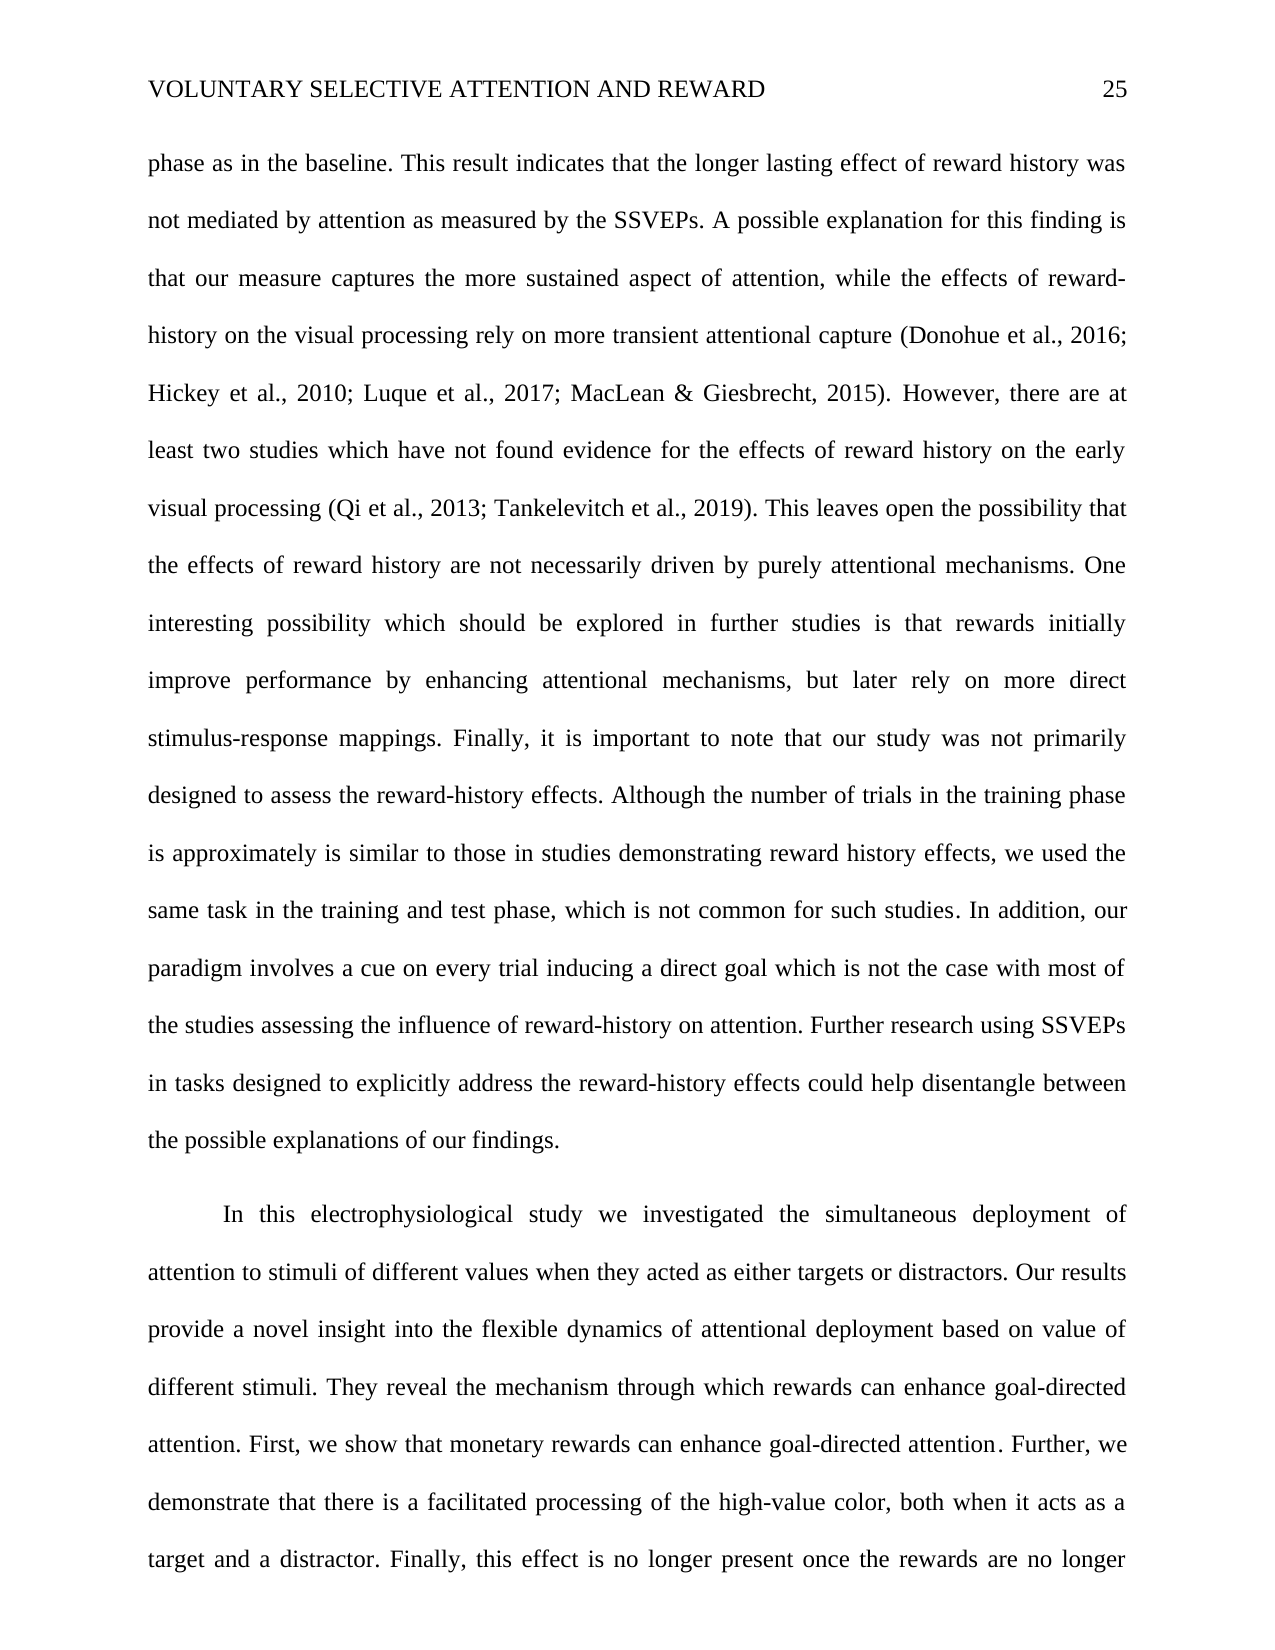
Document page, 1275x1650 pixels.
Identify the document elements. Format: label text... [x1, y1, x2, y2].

text In this electrophysiological study we investigated the simultaneous deployment of attention to stimuli of different values when they acted as either targets or distractors. Our results provide a novel insight into the flexible dynamics of attentional deployment based on value of different stimuli. They reveal the mechanism through which rewards can enhance goal-directed attention. First, we show that monetary rewards can enhance goal-directed attention. Further, we demonstrate that there is a facilitated processing of the high-value color, both when it acts as a target and a distractor. Finally, this effect is no longer present once the rewards are no longer [148, 1199, 1127, 1573]
text phase as in the baseline. This result indicates that the longer lasting effect of reward history was not mediated by attention as measured by the SSVEPs. A possible explanation for this finding is that our measure captures the more sustained aspect of attention, while the effects of reward-history on the visual processing rely on more transient attentional capture (Donohue et al., 2016; Hickey et al., 2010; Luque et al., 2017; MacLean & Giesbrecht, 2015). However, there are at least two studies which have not found evidence for the effects of reward history on the early visual processing (Qi et al., 2013; Tankelevitch et al., 2019). This leaves open the possibility that the effects of reward history are not necessarily driven by purely attentional mechanisms. One interesting possibility which should be explored in further studies is that rewards initially improve performance by enhancing attentional mechanisms, but later rely on more direct stimulus-response mappings. Finally, it is important to note that our study was not primarily designed to assess the reward-history effects. Although the number of trials in the training phase is approximately is similar to those in studies demonstrating reward history effects, we used the same task in the training and test phase, which is not common for such studies. In addition, our paradigm involves a cue on every trial inducing a direct goal which is not the case with most of the studies assessing the influence of reward-history on attention. Further research using SSVEPs in tasks designed to explicitly address the reward-history effects could help disentangle between the possible explanations of our findings. [148, 148, 1127, 1154]
